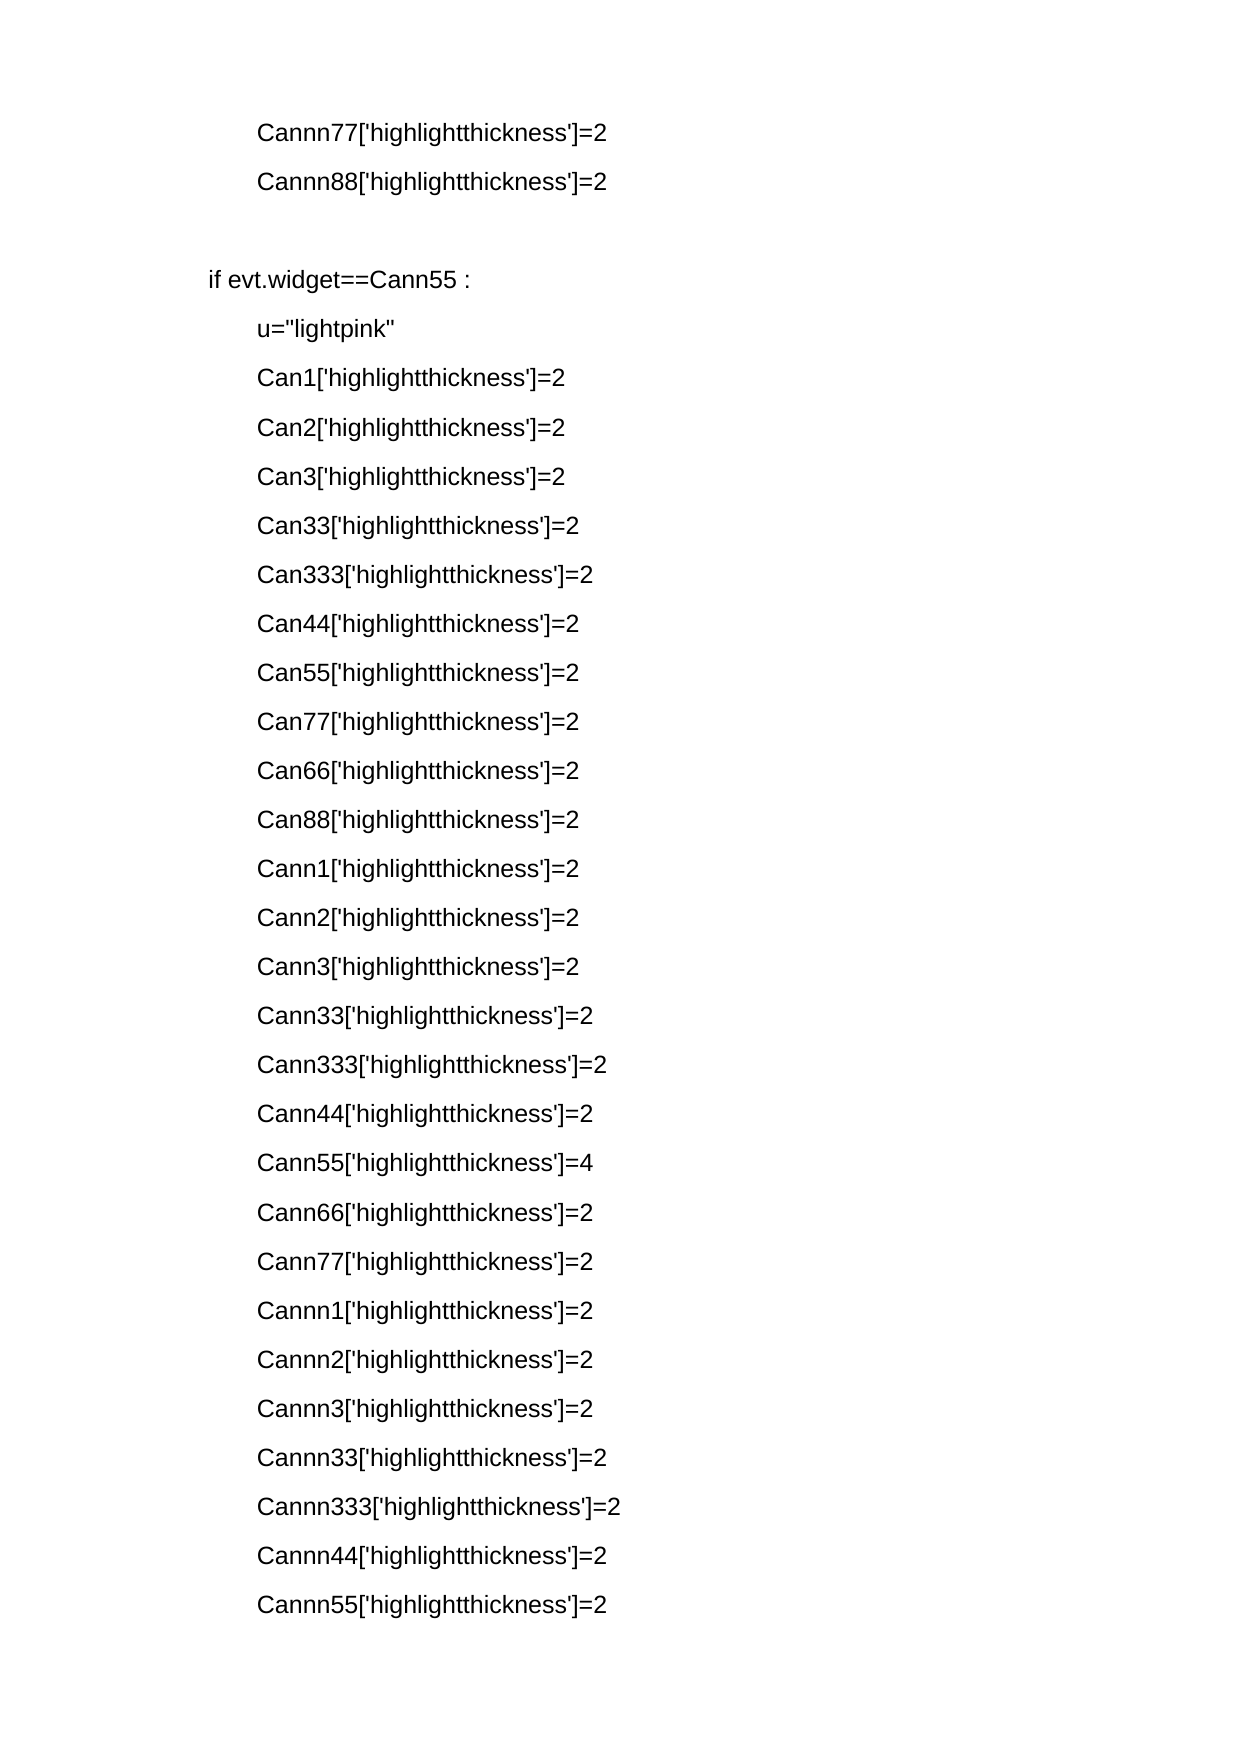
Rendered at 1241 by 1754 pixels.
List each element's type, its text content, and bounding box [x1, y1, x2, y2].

text Can2['highlightthickness']=2 [118, 412, 1122, 441]
text Cann1['highlightthickness']=2 [118, 854, 1122, 883]
text Can33['highlightthickness']=2 [118, 511, 1122, 539]
text Cannn88['highlightthickness']=2 [118, 167, 1122, 196]
text Can3['highlightthickness']=2 [118, 462, 1122, 490]
text Can333['highlightthickness']=2 [118, 560, 1122, 588]
text Can88['highlightthickness']=2 [118, 805, 1122, 834]
text Cannn1['highlightthickness']=2 [118, 1296, 1122, 1324]
text Can66['highlightthickness']=2 [118, 756, 1122, 785]
text Cannn55['highlightthickness']=2 [118, 1590, 1122, 1619]
text Cannn3['highlightthickness']=2 [118, 1394, 1122, 1422]
text Cann2['highlightthickness']=2 [118, 903, 1122, 932]
text Can1['highlightthickness']=2 [118, 363, 1122, 392]
text Cann3['highlightthickness']=2 [118, 952, 1122, 981]
text Cannn333['highlightthickness']=2 [118, 1492, 1122, 1521]
text Cannn33['highlightthickness']=2 [118, 1443, 1122, 1472]
text Cann77['highlightthickness']=2 [118, 1247, 1122, 1275]
text u="lightpink" [118, 314, 1122, 343]
text Cann33['highlightthickness']=2 [118, 1001, 1122, 1030]
text if evt.widget==Cann55 : [118, 265, 1122, 294]
text Cann44['highlightthickness']=2 [118, 1099, 1122, 1128]
text Can44['highlightthickness']=2 [118, 609, 1122, 637]
text Cann55['highlightthickness']=4 [118, 1148, 1122, 1177]
text Can77['highlightthickness']=2 [118, 707, 1122, 736]
text Cann66['highlightthickness']=2 [118, 1197, 1122, 1226]
text Cann333['highlightthickness']=2 [118, 1050, 1122, 1079]
text Cannn2['highlightthickness']=2 [118, 1345, 1122, 1373]
text Cannn77['highlightthickness']=2 [118, 118, 1122, 147]
text Cannn44['highlightthickness']=2 [118, 1541, 1122, 1570]
text Can55['highlightthickness']=2 [118, 658, 1122, 687]
